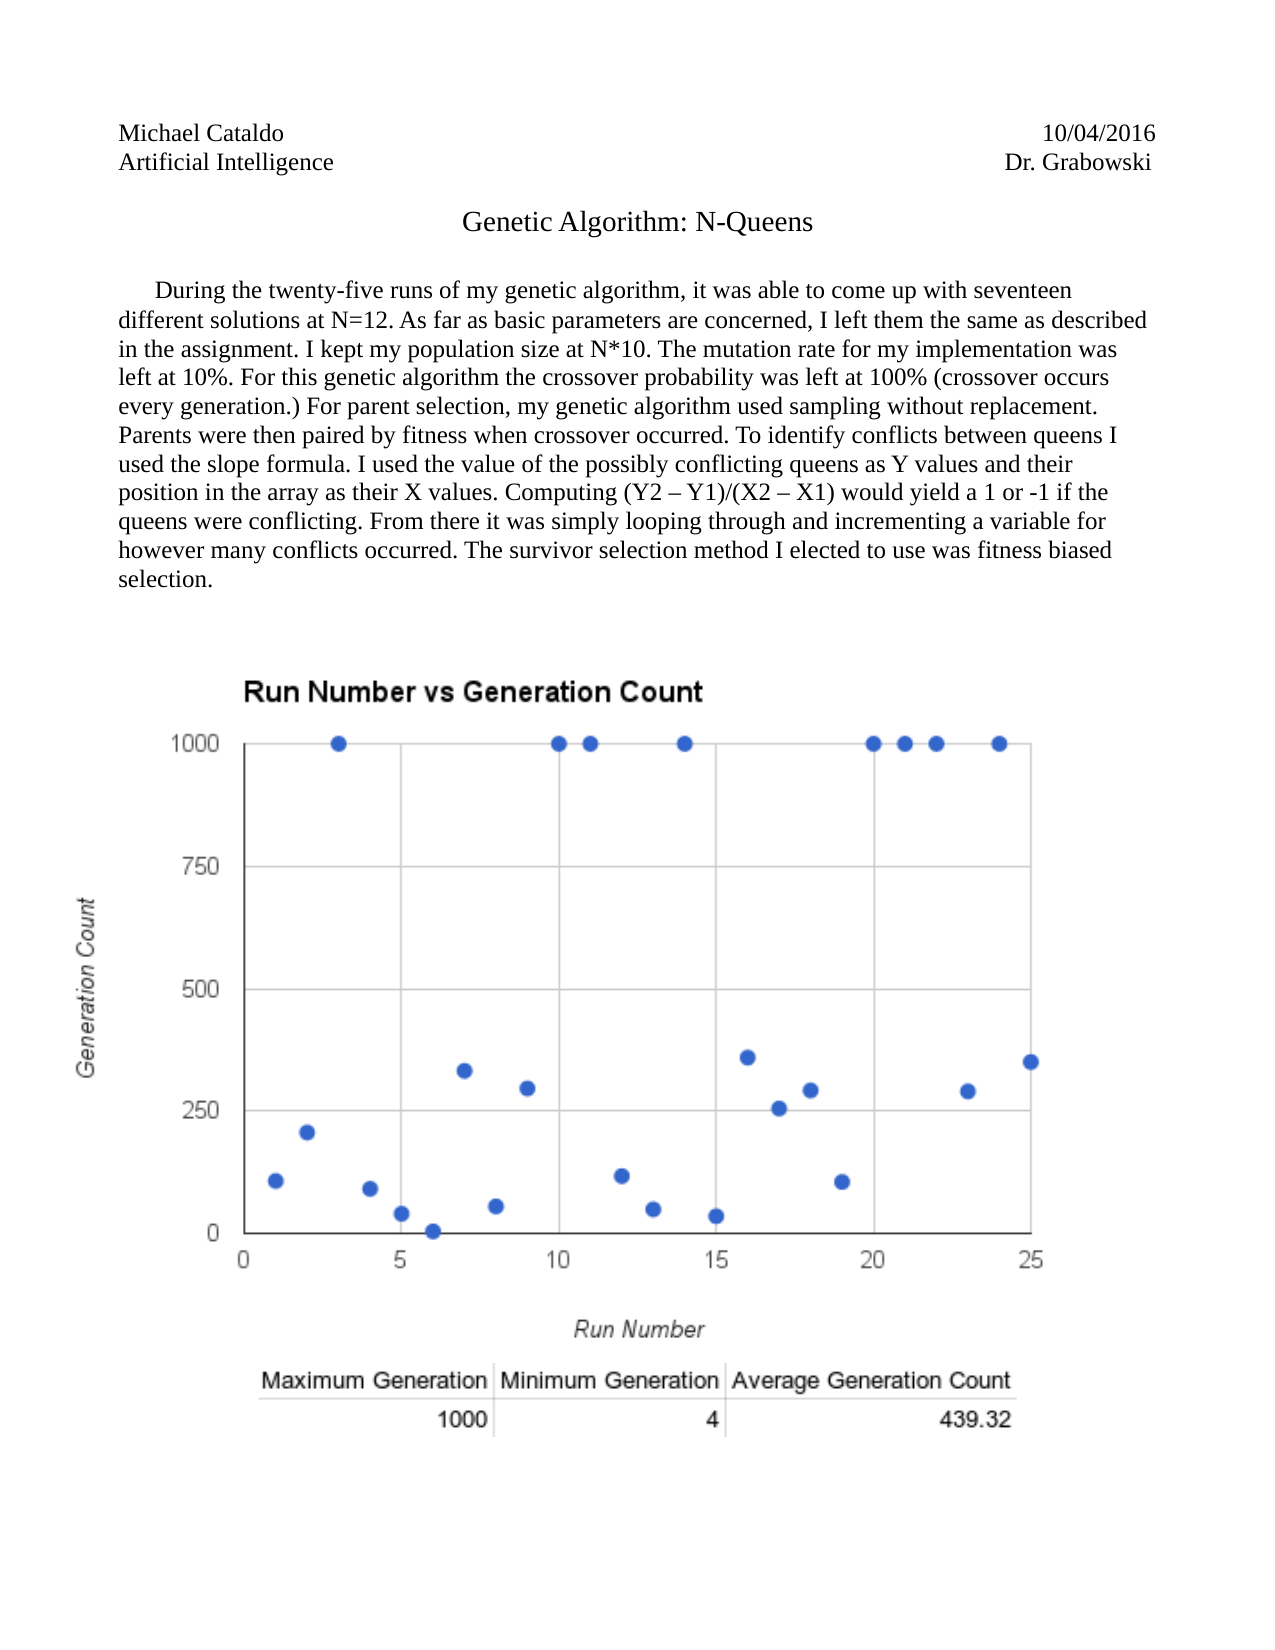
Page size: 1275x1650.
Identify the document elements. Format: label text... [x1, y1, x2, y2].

text Artificial Intelligence Dr. Grabowski [118, 147, 1157, 176]
text During the twenty-five runs of my genetic algorithm, it was able to come up with seventeen different solutions at N=12. As far as basic parameters are concerned, I left them the same as described in the assignment. I kept my population size at N*10. The mutation rate for my implementation was left at 10%. For this genetic algorithm the crossover probability was left at 100% (crossover occurs every generation.) For parent selection, my genetic algorithm used sampling without replacement. Parents were then paired by fitness when crossover occurred. To identify conflicts between queens I used the slope formula. I used the value of the possibly conflicting queens as Y values and their position in the array as their X values. Computing (Y2 – Y1)/(X2 – X1) would yield a 1 or -1 if the queens were conflicting. From there it was simply looping through and incrementing a variable for however many conflicts occurred. The survivor selection method I elected to use was fitness biased selection. [118, 271, 1157, 592]
text Michael Cataldo 10/04/2016 [118, 118, 1157, 147]
picture [0, 592, 1275, 1437]
text Genetic Algorithm: N-Queens [118, 204, 1157, 238]
